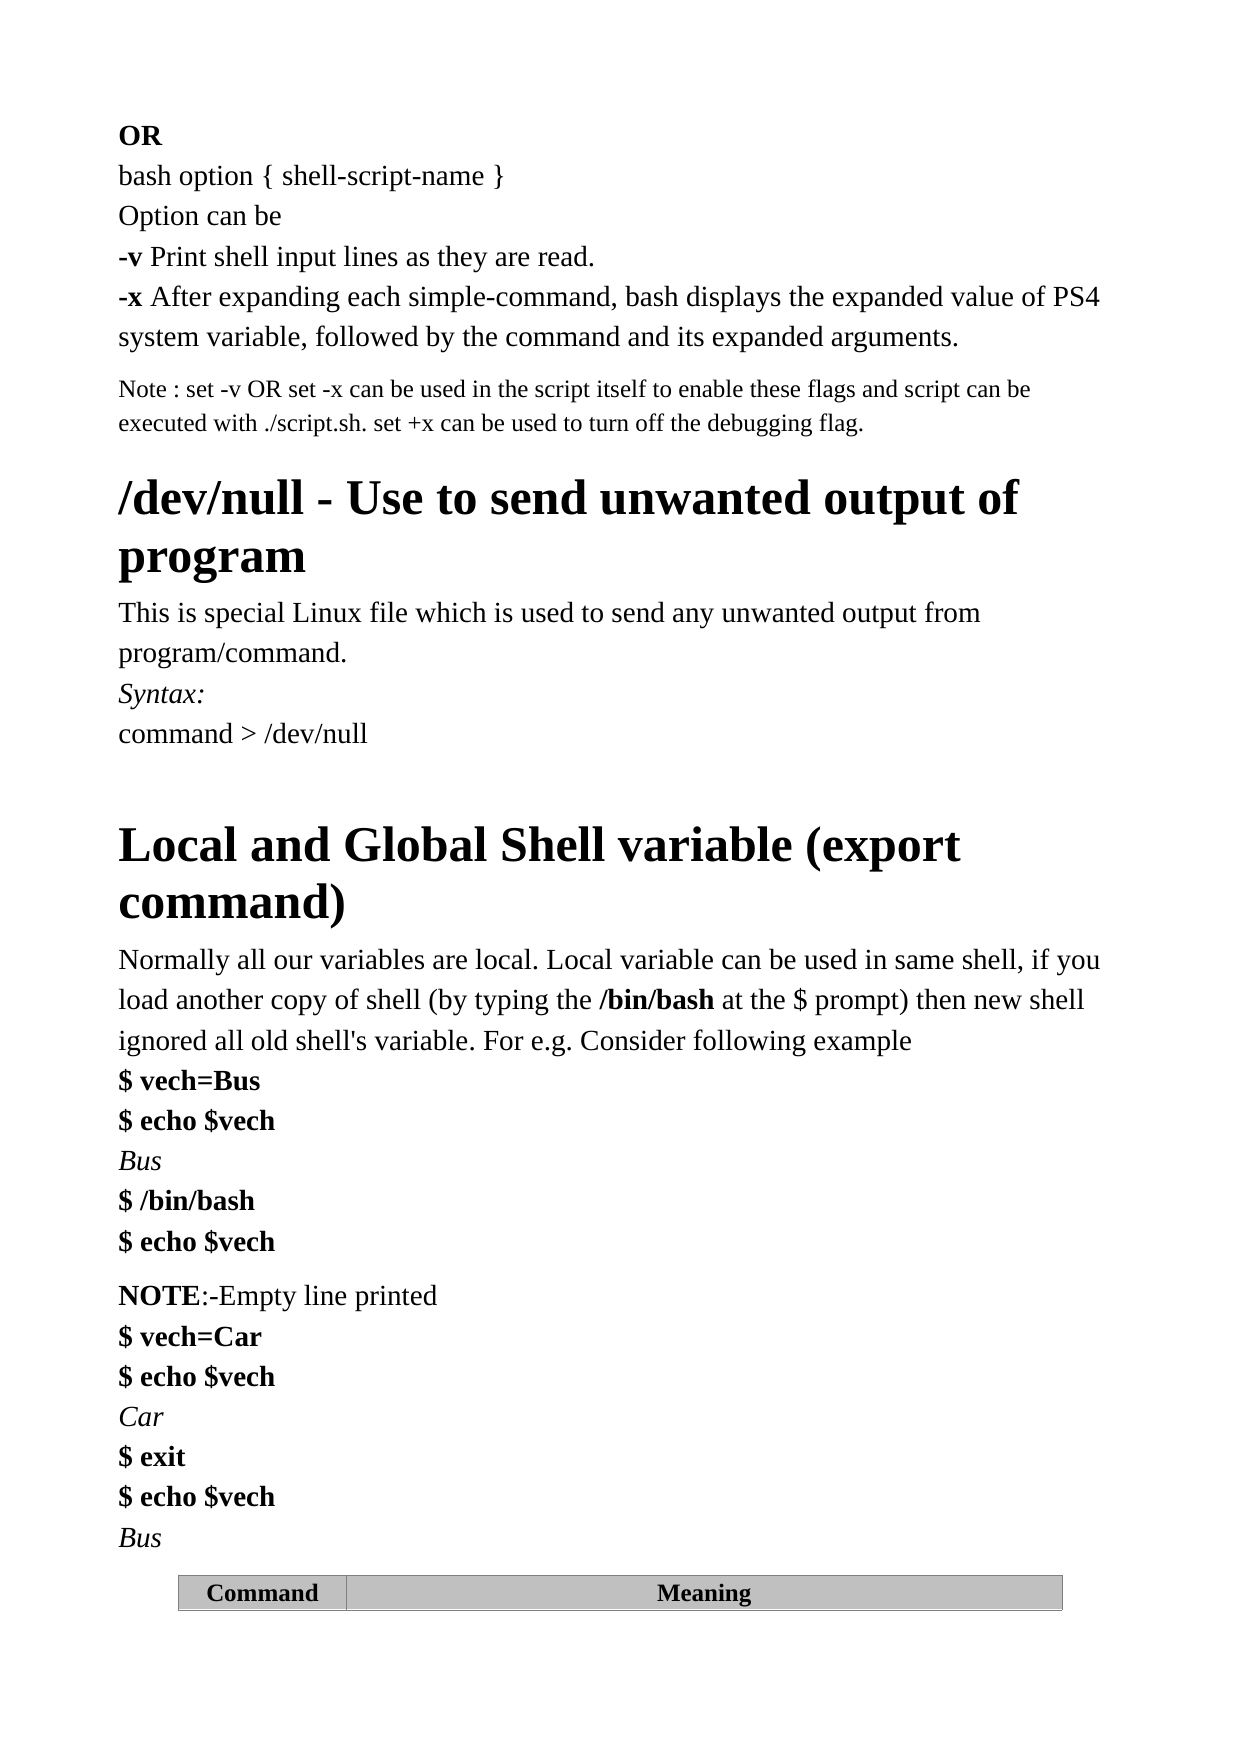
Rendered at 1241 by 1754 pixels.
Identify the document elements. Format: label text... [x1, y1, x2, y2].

text Normally all our variables are local. Local variable can be used in same shell, if you load another copy of shell (by typing the /bin/bash at the $ prompt) then new shell ignored all old shell's variable. For e.g. Consider following example $ vech=Bus $ echo $vech Bus $ /bin/bash $ echo $vech [118, 942, 1122, 1257]
subtitle Local and Global Shell variable (export command) [118, 815, 1122, 930]
text NOTE:-Empty line printed $ vech=Car $ echo $vech Car $ exit $ echo $vech Bus [118, 1278, 1122, 1553]
subtitle /dev/null - Use to send unwanted output of program [118, 468, 1122, 583]
text This is special Linux file which is used to send any unwanted output from program/command. Syntax: command > /dev/null [118, 595, 1122, 784]
text OR bash option { shell-script-name } Option can be -v Print shell input lines as they are read. -x After expanding each simple-command, bash displays the expanded value of PS4 system variable, followed by the command and its expanded arguments. [118, 118, 1122, 353]
table_header Command [179, 1576, 346, 1609]
text Note : set -v OR set -x can be used in the script itself to enable these flags and script can be executed with ./script.sh. set +x can be used to turn off the debugging flag. [118, 374, 1122, 437]
table_header Meaning [347, 1576, 1062, 1609]
